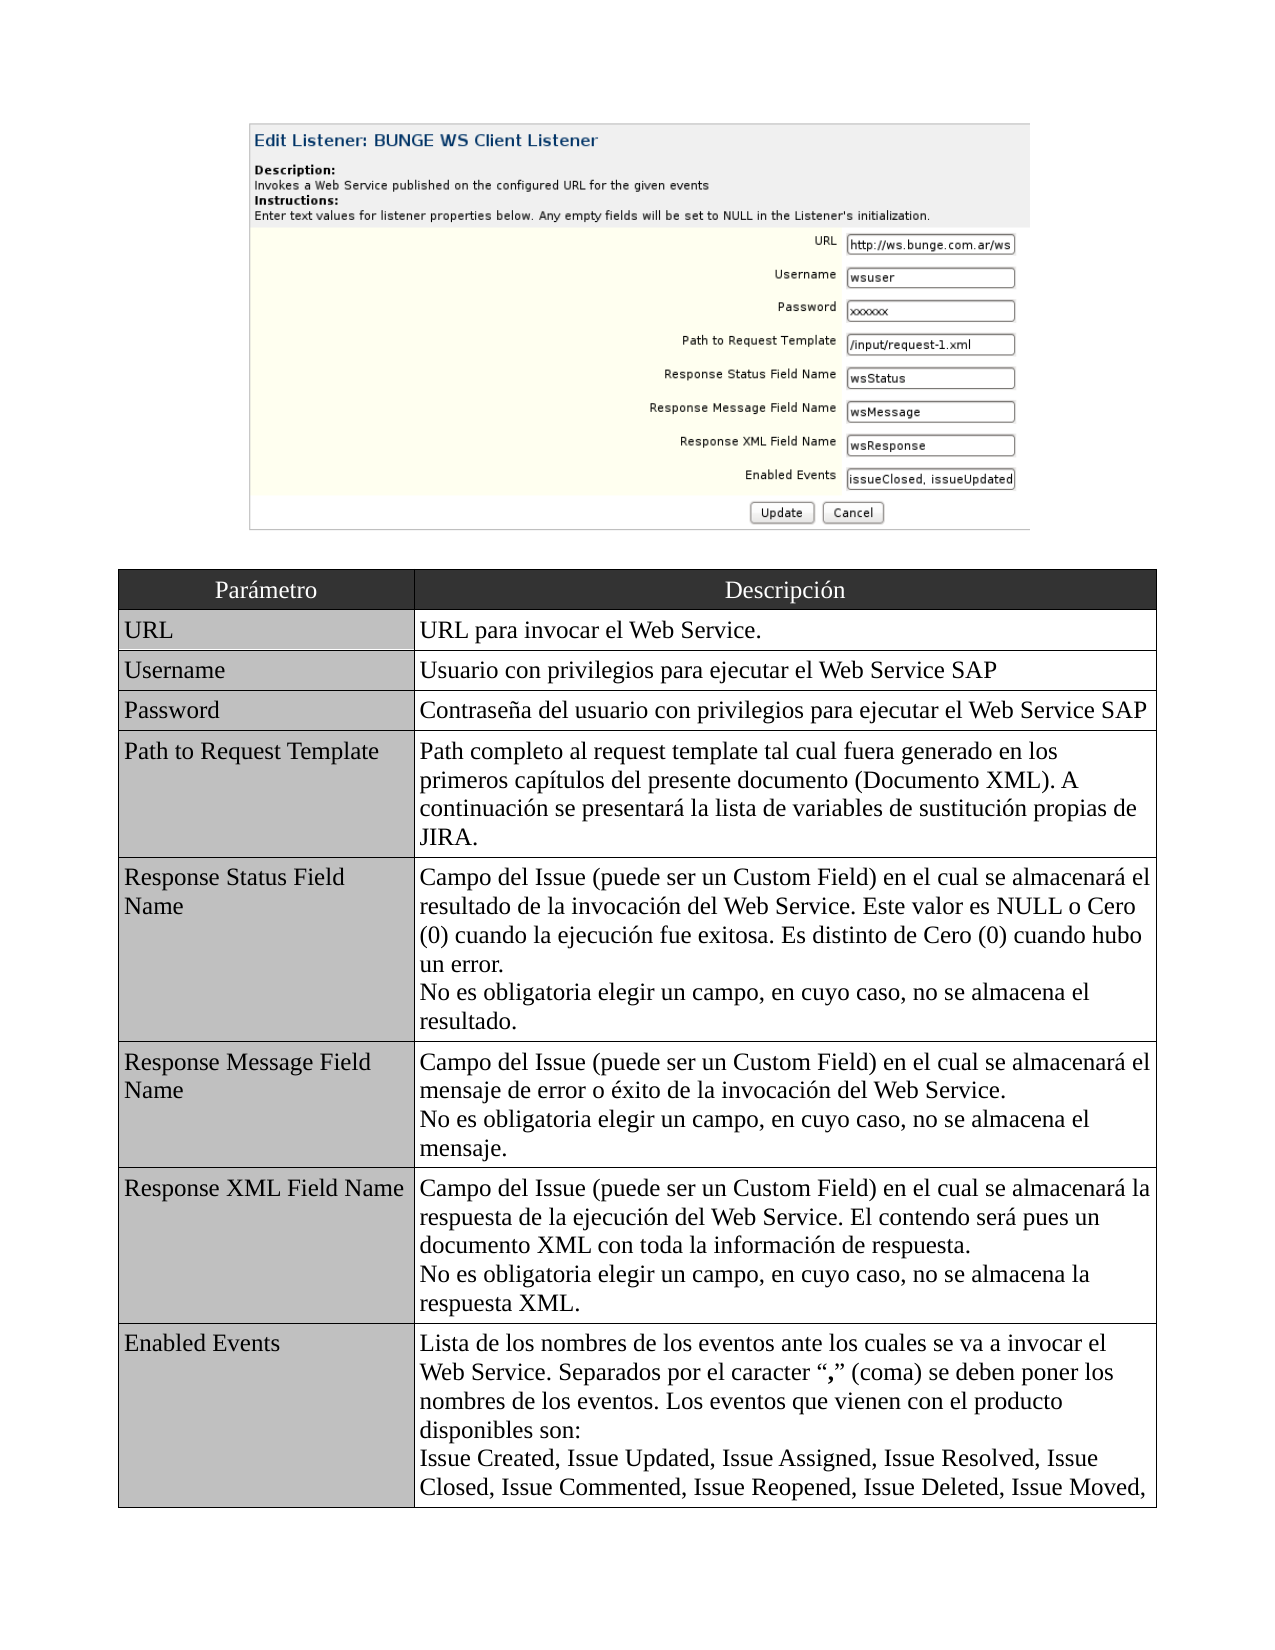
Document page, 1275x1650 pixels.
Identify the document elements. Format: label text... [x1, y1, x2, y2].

table_cell Campo del Issue (puede ser un Custom Field) en el cual se almacenará el mensaje de error o éxito de la invocación del Web Service. No es obligatoria elegir un campo, en cuyo caso, no se almacena el mensaje. [415, 1042, 1156, 1167]
table_cell Response Message Field Name [119, 1042, 414, 1167]
table_cell Campo del Issue (puede ser un Custom Field) en el cual se almacenará el resultado de la invocación del Web Service. Este valor es NULL o Cero (0) cuando la ejecución fue exitosa. Es distinto de Cero (0) cuando hubo un error. No es obligatoria elegir un campo, en cuyo caso, no se almacena el resultado. [415, 858, 1156, 1041]
table_cell Campo del Issue (puede ser un Custom Field) en el cual se almacenará la respuesta de la ejecución del Web Service. El contendo será pues un documento XML con toda la información de respuesta. No es obligatoria elegir un campo, en cuyo caso, no se almacena la respuesta XML. [415, 1168, 1156, 1323]
table_cell URL para invocar el Web Service. [415, 610, 1156, 649]
table_cell Response Status Field Name [119, 858, 414, 1041]
table_cell Path to Request Template [119, 731, 414, 857]
table_cell Lista de los nombres de los eventos ante los cuales se va a invocar el Web Service. Separados por el caracter “,” (coma) se deben poner los nombres de los eventos. Los eventos que vienen con el producto disponibles son: Issue Created, Issue Updated, Issue Assigned, Issue Resolved, Issue Closed, Issue Commented, Issue Reopened, Issue Deleted, Issue Moved, [415, 1324, 1156, 1507]
table_cell URL [119, 610, 414, 649]
table_cell Path completo al request template tal cual fuera generado en los primeros capítulos del presente documento (Documento XML). A continuación se presentará la lista de variables de sustitución propias de JIRA. [415, 731, 1156, 857]
table_cell Contraseña del usuario con privilegios para ejecutar el Web Service SAP [415, 691, 1156, 730]
table_cell Usuario con privilegios para ejecutar el Web Service SAP [415, 651, 1156, 690]
picture [245, 118, 1030, 541]
table_header Parámetro [119, 570, 414, 609]
table_cell Password [119, 691, 414, 730]
table_header Descripción [415, 570, 1156, 609]
table_cell Response XML Field Name [119, 1168, 414, 1323]
table_cell Username [119, 651, 414, 690]
table_cell Enabled Events [119, 1324, 414, 1507]
